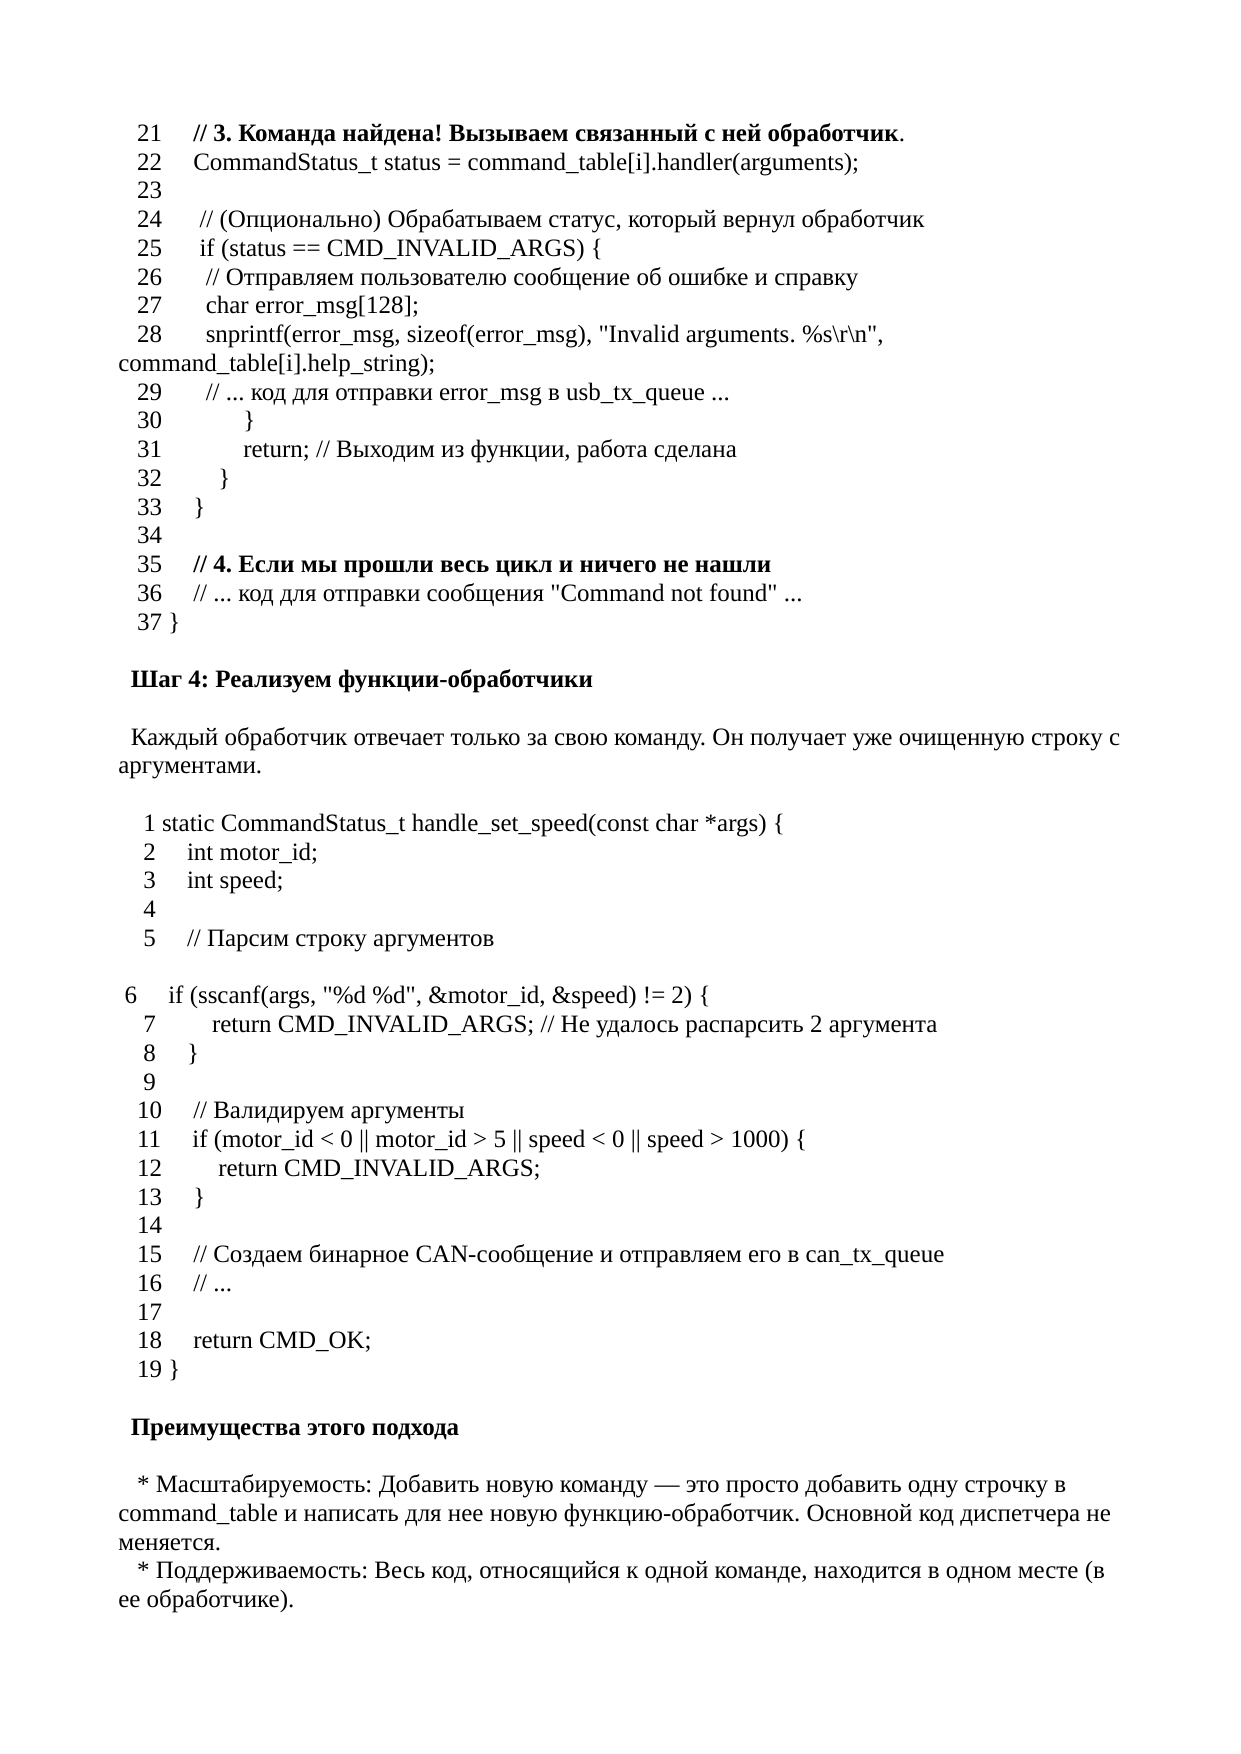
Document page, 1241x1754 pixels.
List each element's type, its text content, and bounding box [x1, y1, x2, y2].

text 31 return; // Выходим из функции, работа сделана [118, 434, 1122, 463]
text 6 if (sscanf(args, "%d %d", &motor_id, &speed) != 2) { [118, 981, 1122, 1009]
text 32 } [118, 463, 1122, 492]
text 7 return CMD_INVALID_ARGS; // Не удалось распарсить 2 аргумента [118, 1009, 1122, 1038]
text 10 // Валидируем аргументы [118, 1096, 1122, 1124]
text Преимущества этого подхода [118, 1412, 1122, 1441]
text 1 static CommandStatus_t handle_set_speed(const char *args) { [118, 808, 1122, 837]
text 24 // (Опционально) Обрабатываем статус, который вернул обработчик [118, 204, 1122, 233]
text 13 } [118, 1182, 1122, 1211]
text 25 if (status == CMD_INVALID_ARGS) { [118, 233, 1122, 262]
text 9 [118, 1067, 1122, 1096]
text 19 } [118, 1354, 1122, 1383]
text 16 // ... [118, 1268, 1122, 1297]
text 23 [118, 176, 1122, 204]
text 12 return CMD_INVALID_ARGS; [118, 1153, 1122, 1182]
text 27 char error_msg[128]; [118, 291, 1122, 319]
text * Масштабируемость: Добавить новую команду — это просто добавить одну строчку в command_table и написать для нее новую функцию-обработчик. Основной код диспетчера не меняется. [118, 1469, 1122, 1556]
text Шаг 4: Реализуем функции-обработчики [118, 664, 1122, 693]
text 21 // 3. Команда найдена! Вызываем связанный с ней обработчик. [118, 118, 1122, 147]
text 33 } [118, 492, 1122, 521]
text 28 snprintf(error_msg, sizeof(error_msg), "Invalid arguments. %s\r\n", command_table[i].help_string); [118, 319, 1122, 377]
text 18 return CMD_OK; [118, 1326, 1122, 1354]
text 26 // Отправляем пользователю сообщение об ошибке и справку [118, 262, 1122, 291]
text 30 } [118, 406, 1122, 434]
text 34 [118, 521, 1122, 549]
text 8 } [118, 1038, 1122, 1067]
text 14 [118, 1211, 1122, 1239]
text 17 [118, 1297, 1122, 1326]
text 11 if (motor_id < 0 || motor_id > 5 || speed < 0 || speed > 1000) { [118, 1124, 1122, 1153]
text 22 CommandStatus_t status = command_table[i].handler(arguments); [118, 147, 1122, 176]
text 15 // Создаем бинарное CAN-сообщение и отправляем его в can_tx_queue [118, 1239, 1122, 1268]
text 5 // Парсим строку аргументов [118, 923, 1122, 952]
text 4 [118, 894, 1122, 923]
text 3 int speed; [118, 866, 1122, 894]
text 35 // 4. Если мы прошли весь цикл и ничего не нашли [118, 549, 1122, 578]
text 37 } [118, 607, 1122, 636]
text Каждый обработчик отвечает только за свою команду. Он получает уже очищенную строку с аргументами. [118, 722, 1122, 779]
text * Поддерживаемость: Весь код, относящийся к одной команде, находится в одном месте (в ее обработчике). [118, 1556, 1122, 1613]
text 29 // ... код для отправки error_msg в usb_tx_queue ... [118, 377, 1122, 406]
text 2 int motor_id; [118, 837, 1122, 866]
text 36 // ... код для отправки сообщения "Command not found" ... [118, 578, 1122, 607]
